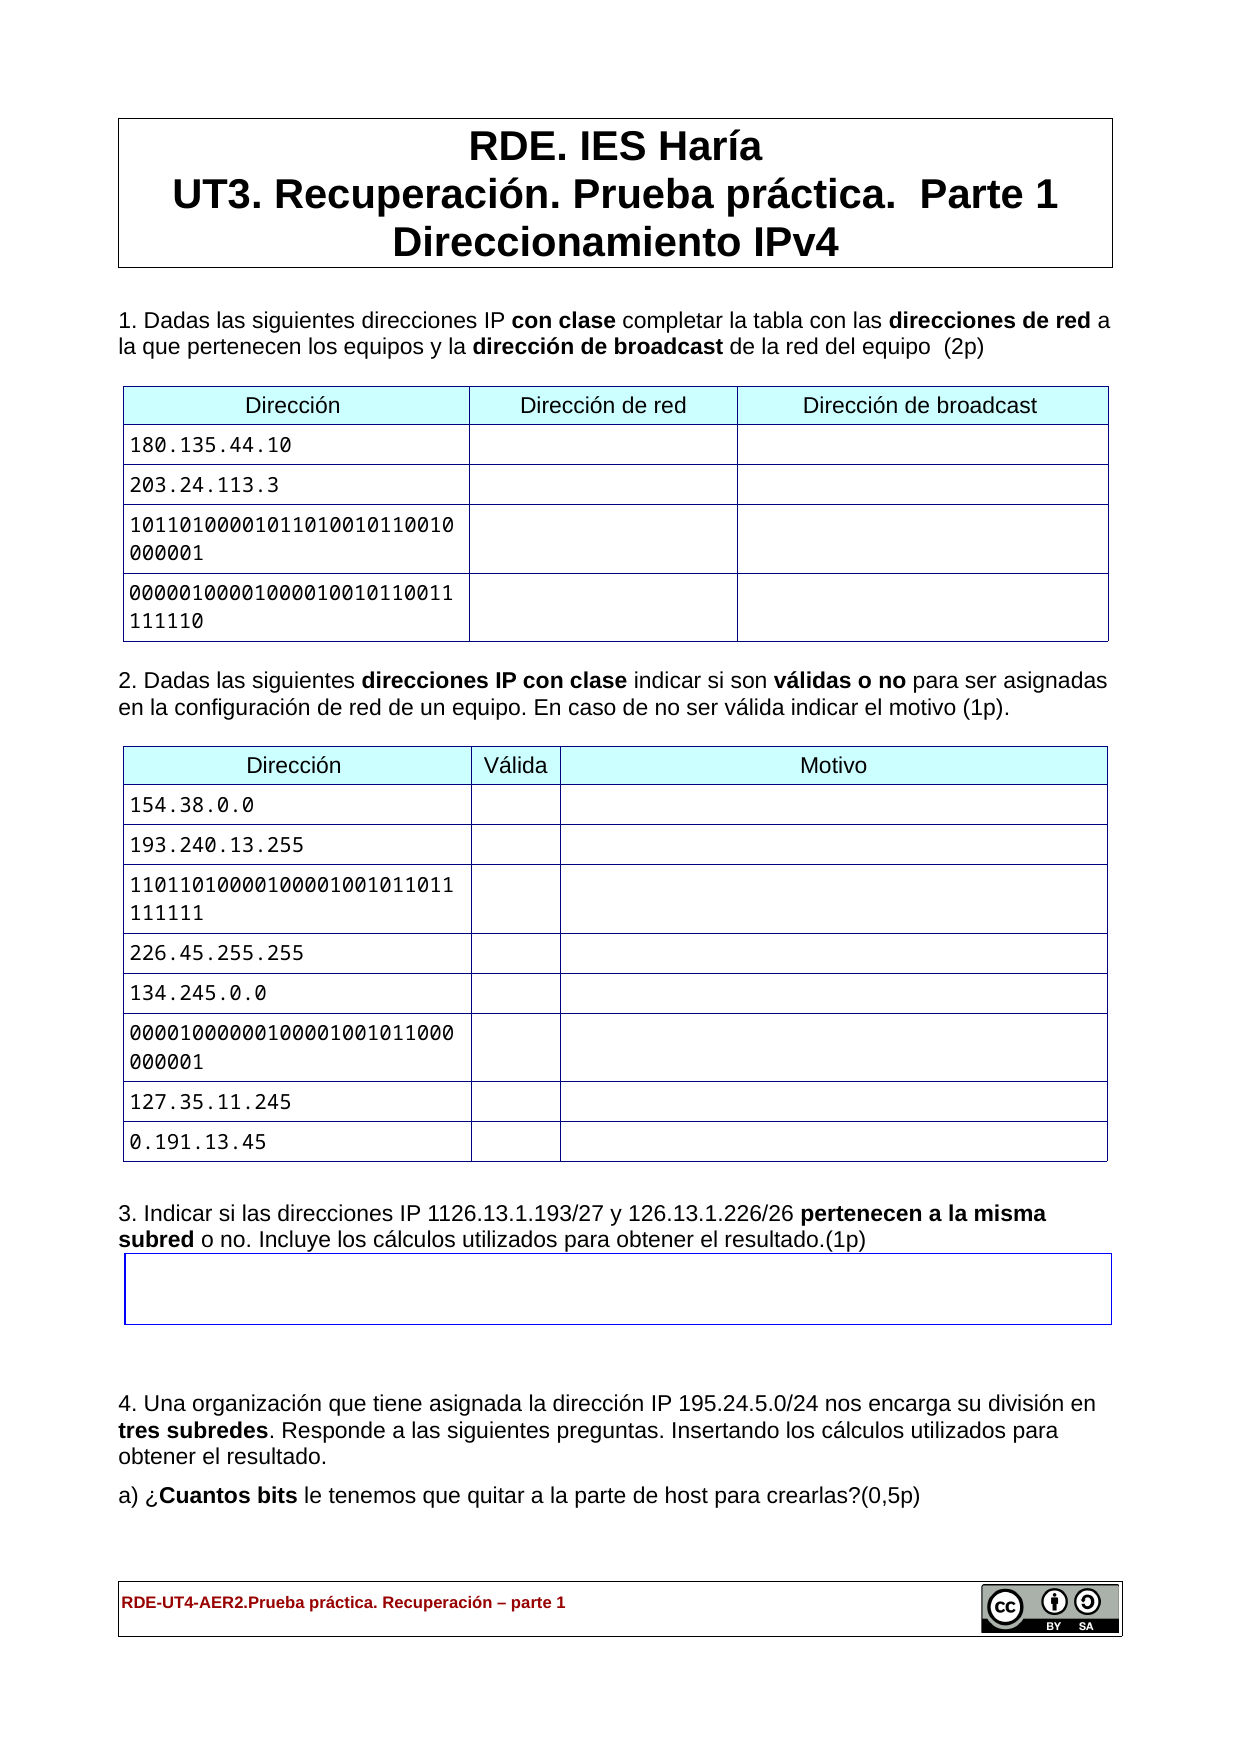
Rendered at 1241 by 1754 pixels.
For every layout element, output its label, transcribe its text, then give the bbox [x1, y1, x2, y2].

table_header Dirección [124, 747, 471, 784]
table_cell [472, 785, 560, 824]
text UT3. Recuperación. Prueba práctica. Parte 1 [119, 166, 1112, 214]
table_header Dirección de red [470, 387, 737, 424]
table_cell [738, 574, 1108, 641]
table_cell 154.38.0.0 [124, 785, 471, 824]
table_cell [470, 505, 737, 572]
table_header Motivo [561, 747, 1107, 784]
table_cell [561, 865, 1107, 933]
table_cell 00001000000100001001011000000001 [124, 1014, 471, 1081]
table_cell [561, 825, 1107, 864]
text RDE. IES Haría [119, 119, 1112, 166]
table_cell [472, 934, 560, 973]
table_cell [472, 974, 560, 1013]
table_header Dirección de broadcast [738, 387, 1108, 424]
table_cell [561, 1082, 1107, 1121]
table_cell [561, 785, 1107, 824]
text a) ¿Cuantos bits le tenemos que quitar a la parte de host para crearlas?(0,5p) [118, 1482, 1122, 1508]
text Direccionamiento IPv4 [119, 214, 1112, 267]
table_cell [561, 1014, 1107, 1081]
table_cell [561, 1122, 1107, 1161]
table_cell [472, 1014, 560, 1081]
text 3. Indicar si las direcciones IP 1126.13.1.193/27 y 126.13.1.226/26 pertenecen a la misma subred o no. Incluye los cálculos utilizados para obtener el resultado.(1p) [118, 1200, 1122, 1253]
text 1. Dadas las siguientes direcciones IP con clase completar la tabla con las direcciones de red a la que pertenecen los equipos y la dirección de broadcast de la red del equipo (2p) [118, 307, 1122, 360]
table_cell [470, 425, 737, 464]
table_cell [738, 505, 1108, 572]
table_cell 134.245.0.0 [124, 974, 471, 1013]
table_cell [561, 974, 1107, 1013]
table_header Dirección [124, 387, 469, 424]
table_cell 127.35.11.245 [124, 1082, 471, 1121]
table_cell [472, 825, 560, 864]
table_cell 0.191.13.45 [124, 1122, 471, 1161]
table_cell [472, 1122, 560, 1161]
table_cell [738, 425, 1108, 464]
table_cell [472, 1082, 560, 1121]
table_header [126, 1254, 1111, 1324]
table_cell [472, 865, 560, 933]
table_cell 226.45.255.255 [124, 934, 471, 973]
table_cell [561, 934, 1107, 973]
table_header Válida [472, 747, 560, 784]
table_cell 193.240.13.255 [124, 825, 471, 864]
text 2. Dadas las siguientes direcciones IP con clase indicar si son válidas o no para ser asignadas en la configuración de red de un equipo. En caso de no ser válida indicar el motivo (1p). [118, 667, 1122, 720]
table_cell 00000100001000010010110011111110 [124, 574, 469, 641]
table_cell [470, 465, 737, 504]
table_cell 11011010000100001001011011111111 [124, 865, 471, 933]
table_cell [470, 574, 737, 641]
text 4. Una organización que tiene asignada la dirección IP 195.24.5.0/24 nos encarga su división en tres subredes. Responde a las siguientes preguntas. Insertando los cálculos utilizados para obtener el resultado. [118, 1390, 1122, 1469]
table_cell 203.24.113.3 [124, 465, 469, 504]
table_cell [738, 465, 1108, 504]
table_cell 10110100001011010010110010000001 [124, 505, 469, 572]
picture [981, 1584, 1119, 1633]
table_cell 180.135.44.10 [124, 425, 469, 464]
